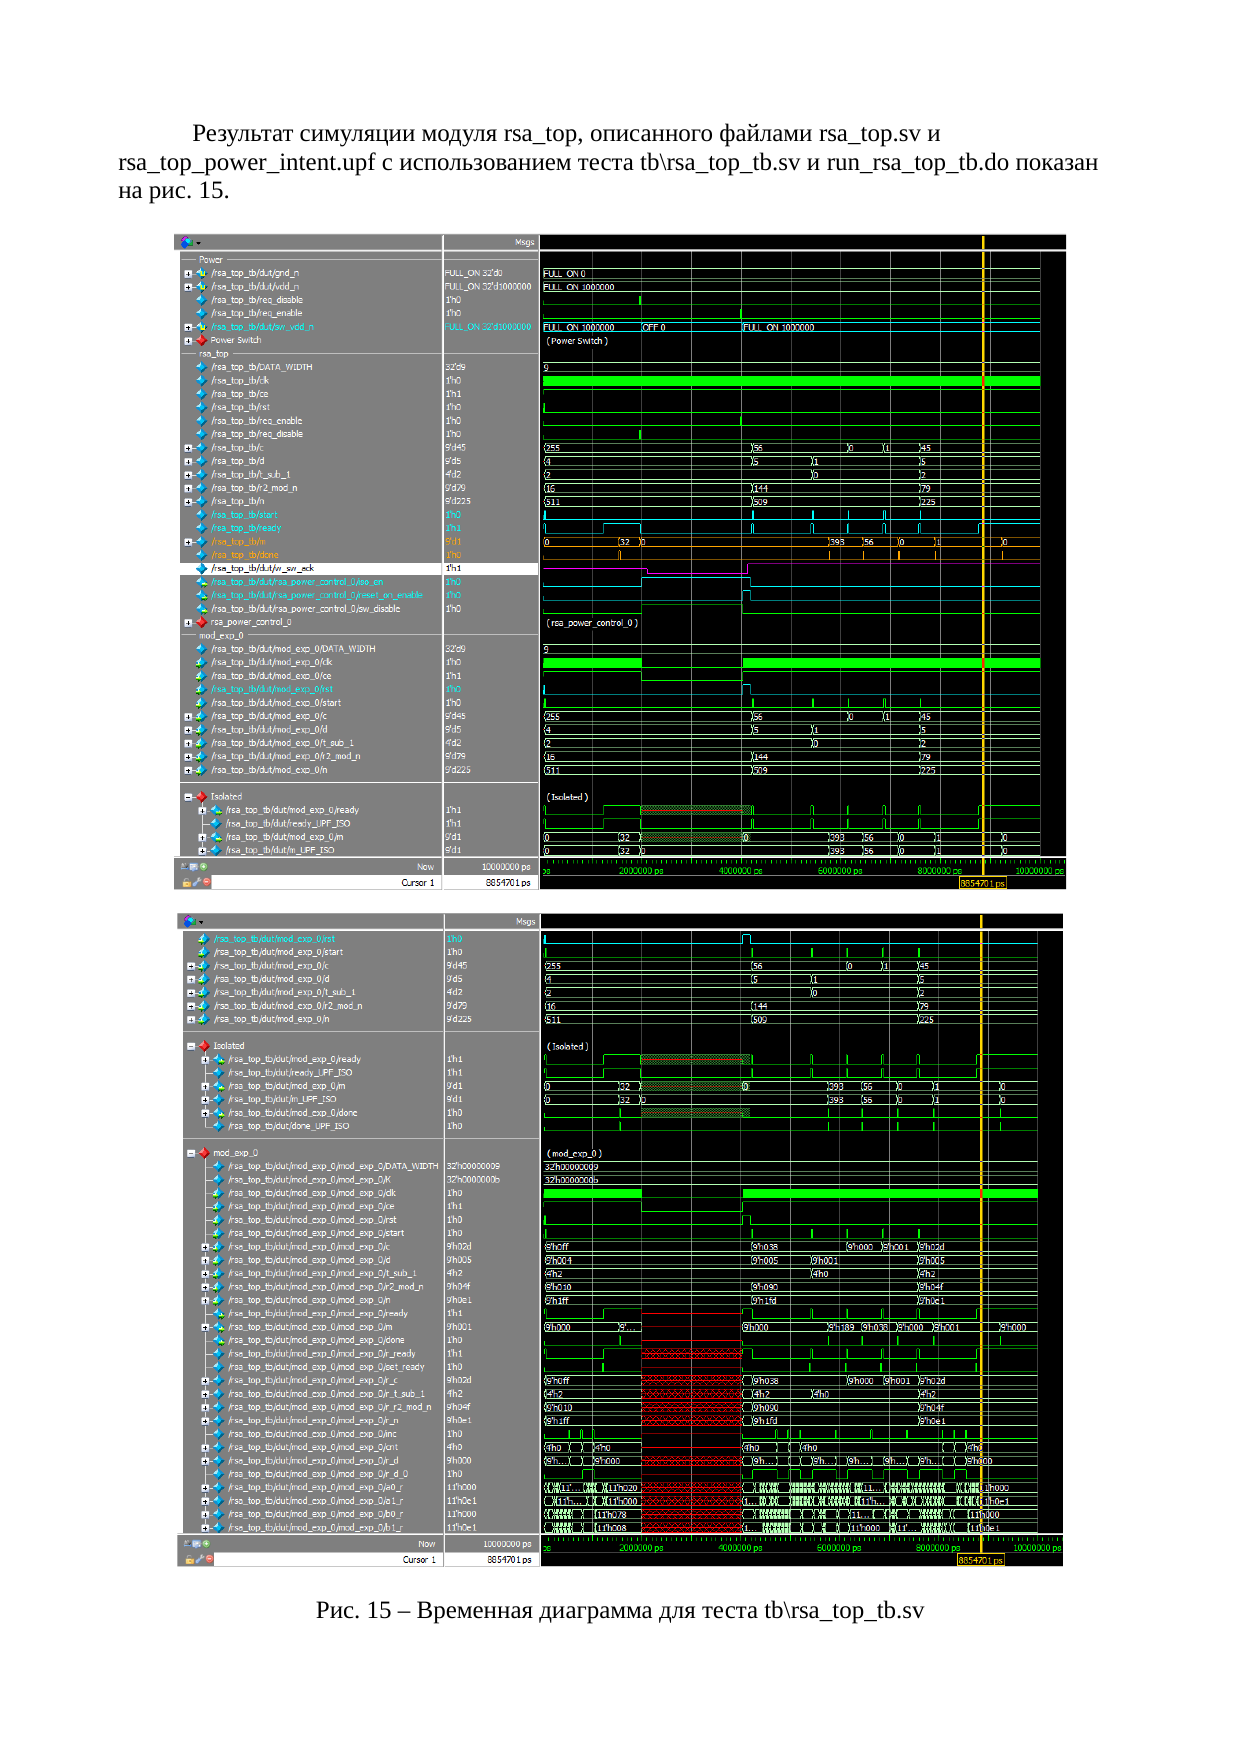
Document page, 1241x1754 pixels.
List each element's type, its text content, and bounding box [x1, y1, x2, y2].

text Результат симуляции модуля rsa_top, описанного файлами rsa_top.sv и rsa_top_power_intent.upf с использованием теста tb\rsa_top_tb.sv и run_rsa_top_tb.do показан на рис. 15. [118, 118, 1122, 204]
picture [174, 233, 1067, 890]
picture [177, 913, 1063, 1567]
text Рис. 15 – Временная диаграмма для теста tb\rsa_top_tb.sv [118, 1595, 1122, 1624]
